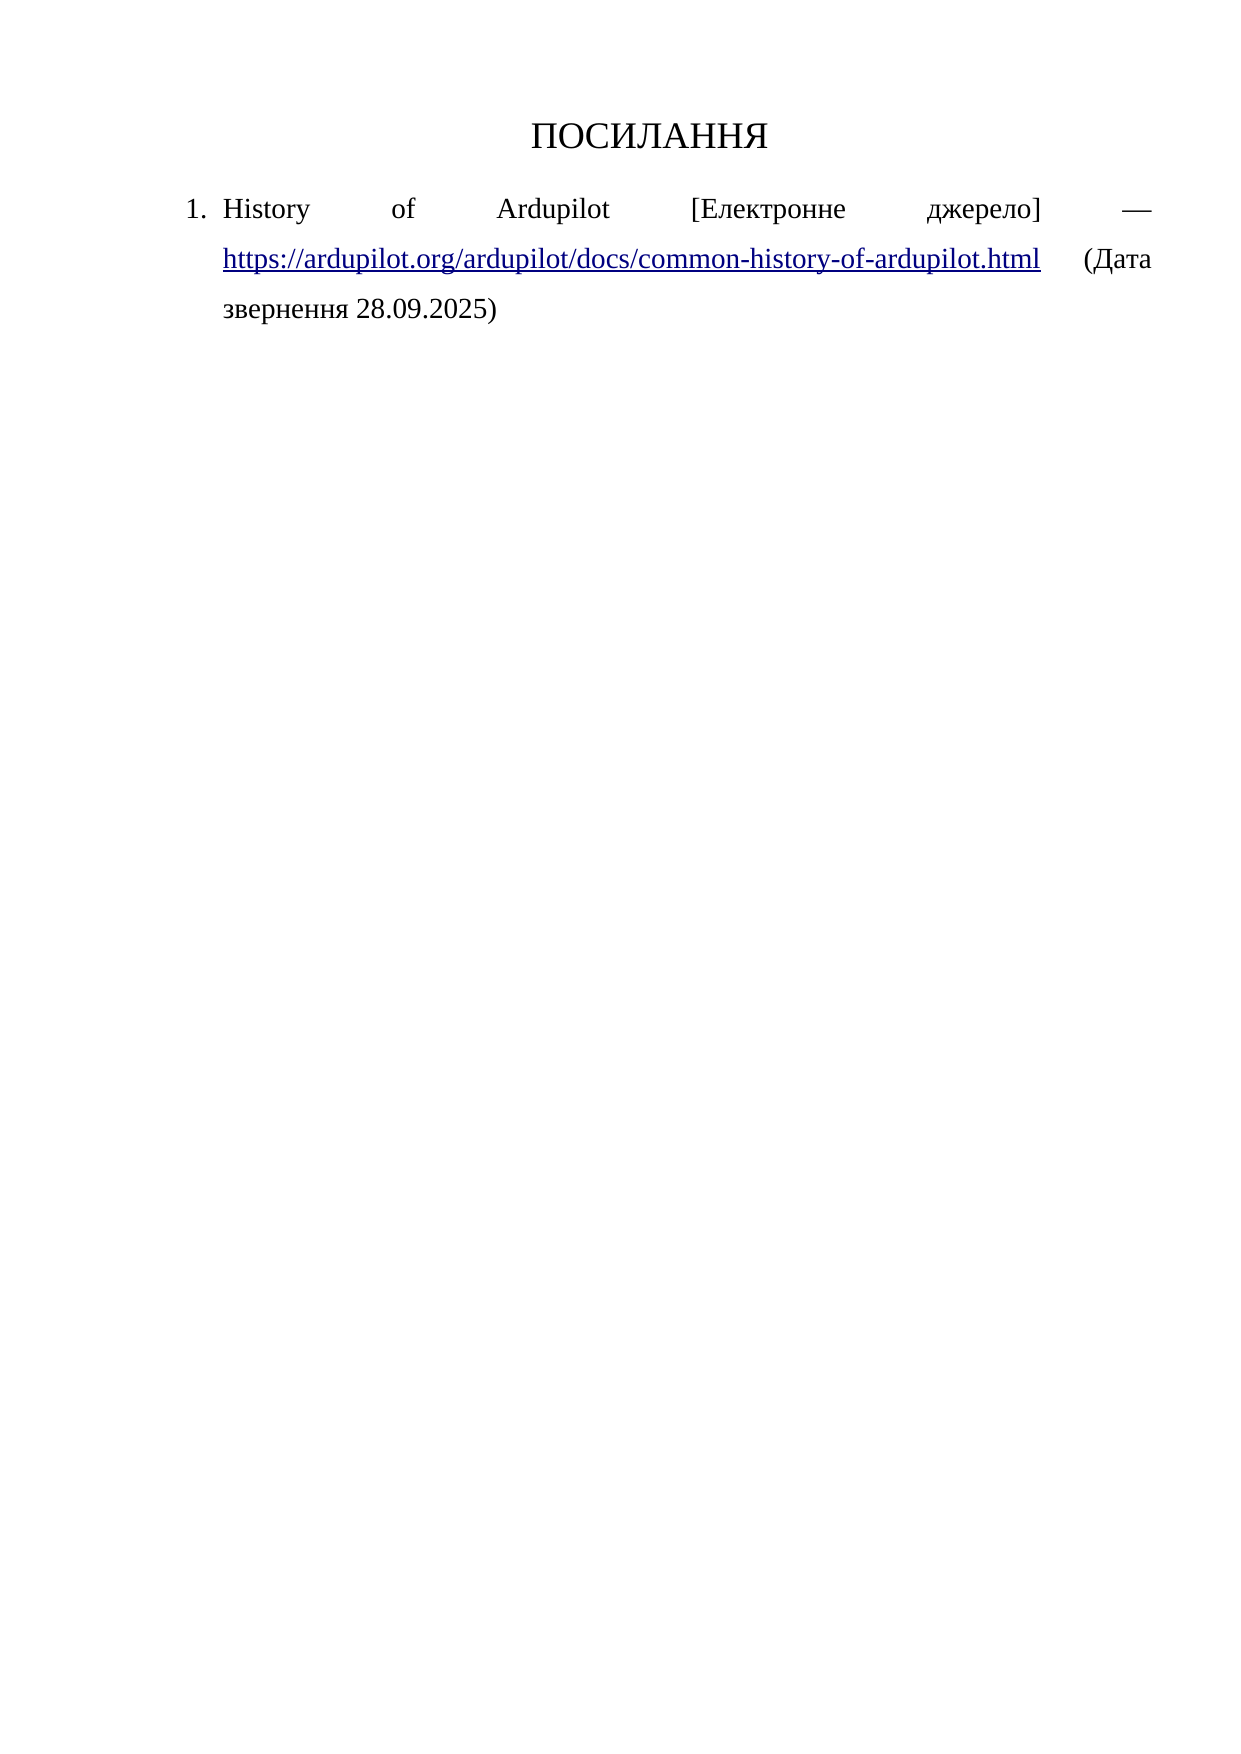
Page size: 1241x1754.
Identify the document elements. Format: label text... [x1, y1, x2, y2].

list History of Ardupilot [Електронне джерело] — https://ardupilot.org/ardupilot/docs/common-history-of-ardupilot.html (Дата звернення 28.09.2025) [185, 191, 1152, 325]
subtitle Посилання [148, 113, 1152, 157]
